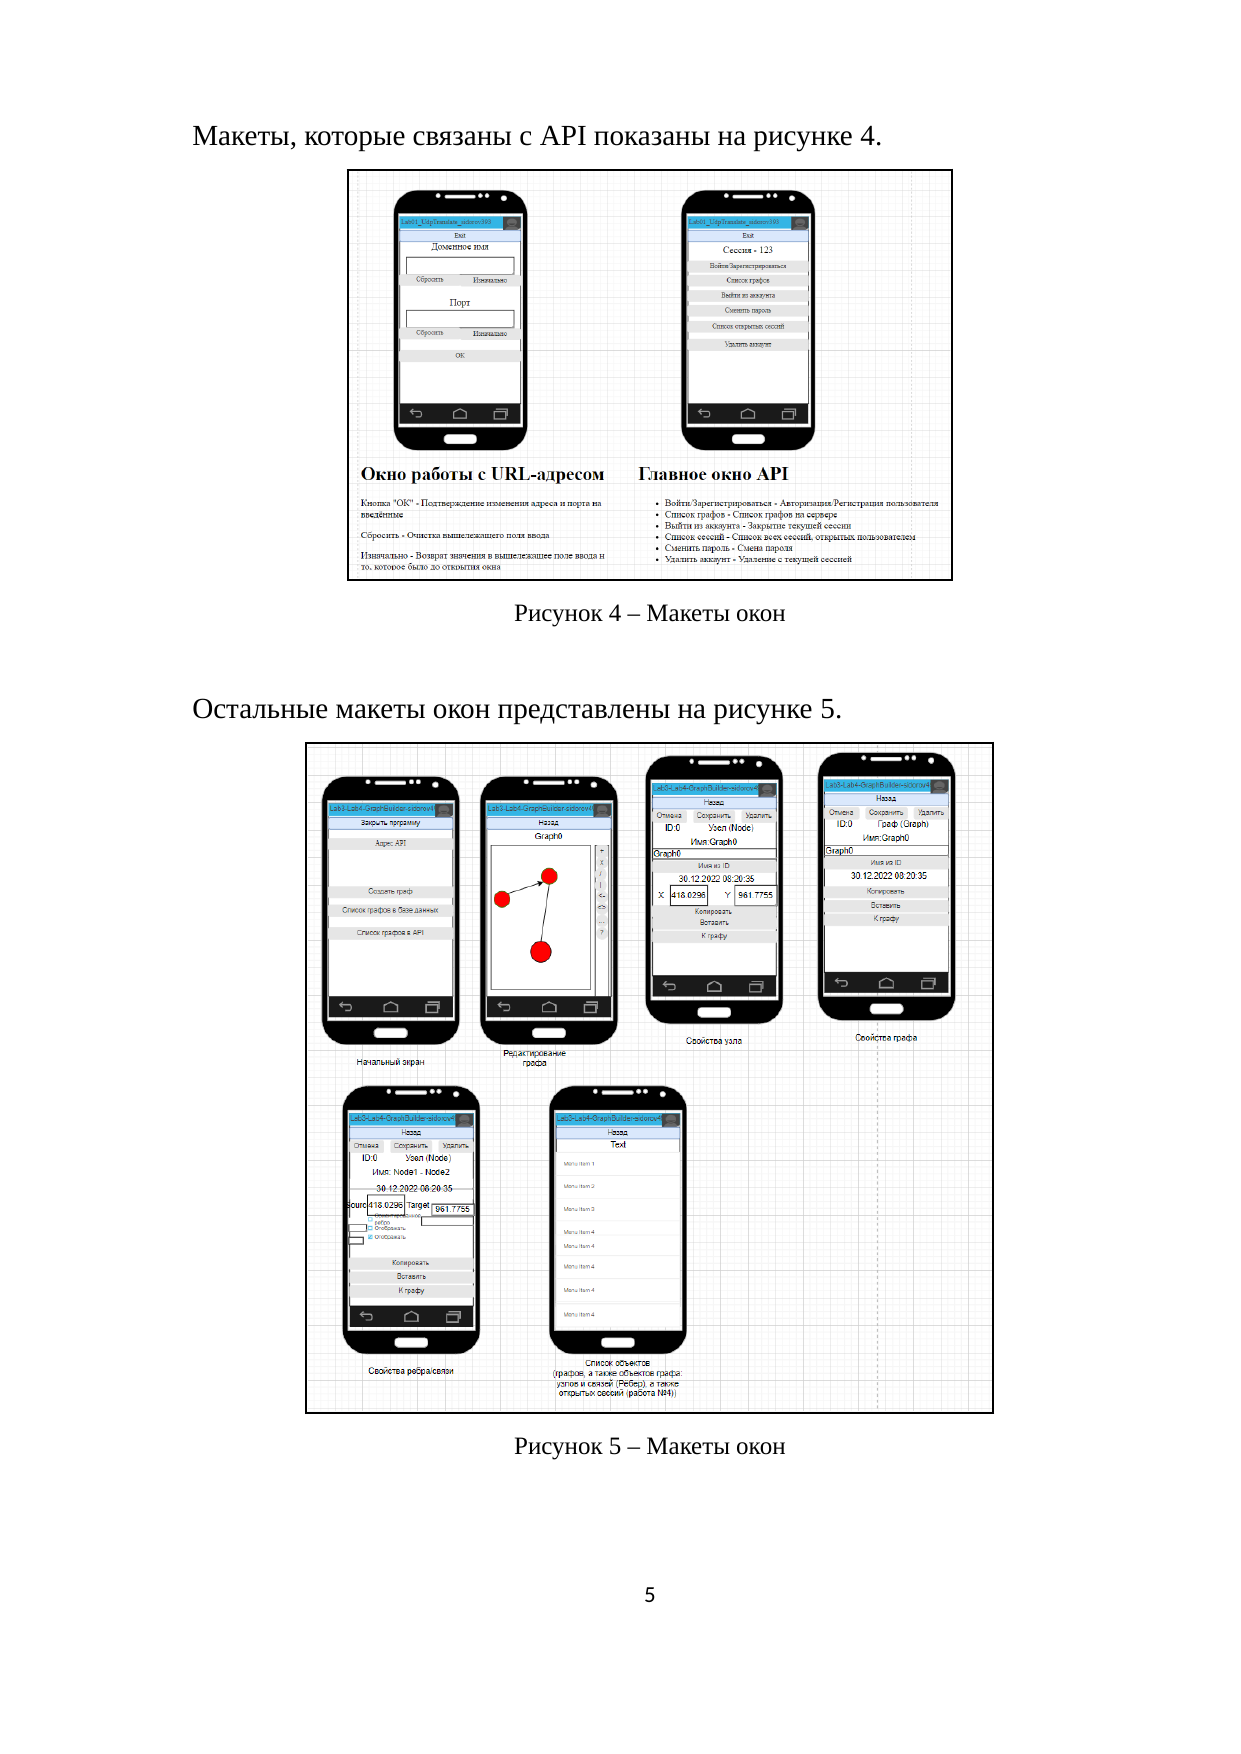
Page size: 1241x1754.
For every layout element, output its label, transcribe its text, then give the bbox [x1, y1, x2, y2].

text Остальные макеты окон представлены на рисунке 5. [118, 691, 1181, 725]
text Рисунок 4 – Макеты окон [118, 598, 1181, 627]
text Рисунок 5 – Макеты окон [118, 1431, 1181, 1459]
text Макеты, которые связаны с API показаны на рисунке 4. [118, 118, 1181, 152]
